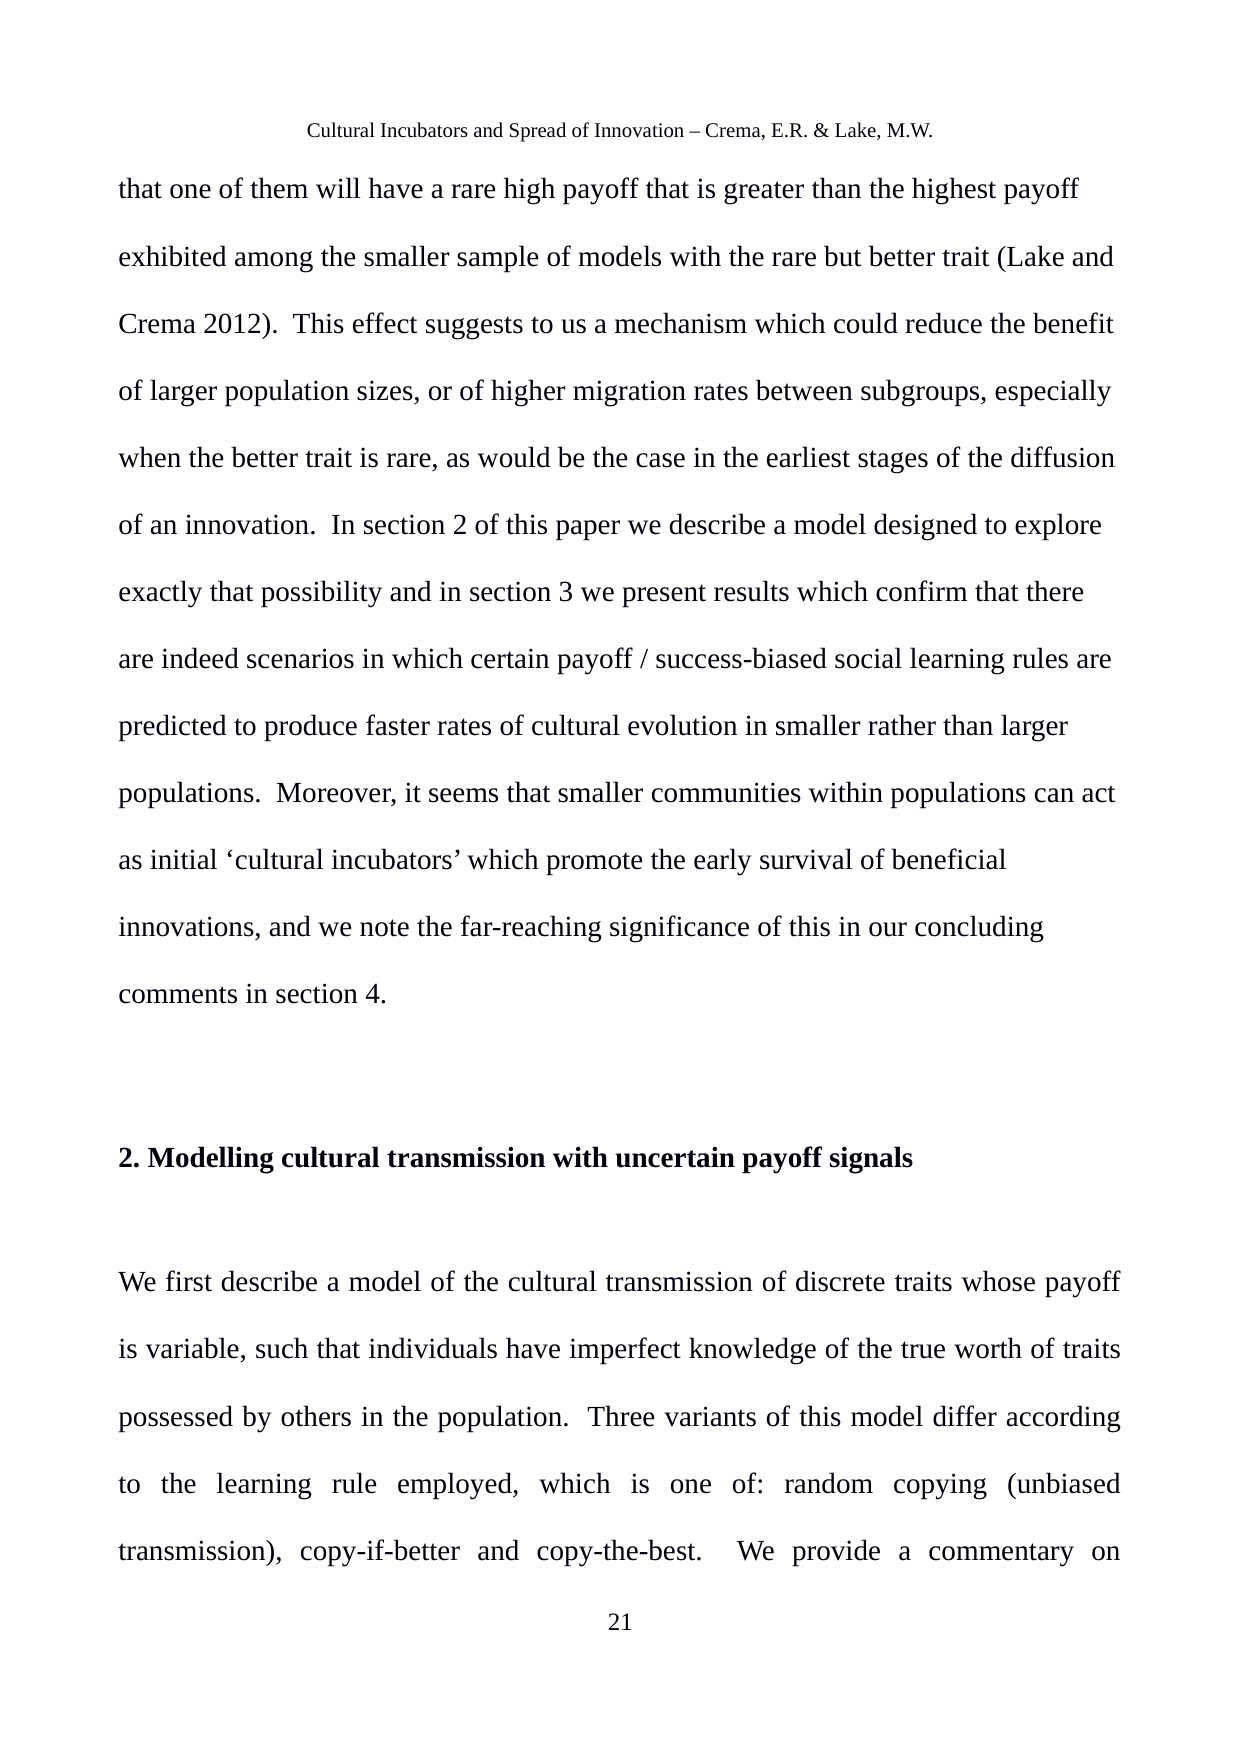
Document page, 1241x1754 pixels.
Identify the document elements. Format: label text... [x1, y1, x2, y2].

text 2. Modelling cultural transmission with uncertain payoff signals [118, 1140, 1122, 1173]
text We first describe a model of the cultural transmission of discrete traits whose payoff is variable, such that individuals have imperfect knowledge of the true worth of traits possessed by others in the population. Three variants of this model differ according to the learning rule employed, which is one of: random copying (unbiased transmission), copy-if-better and copy-the-best. We provide a commentary on [118, 1264, 1122, 1566]
text that one of them will have a rare high payoff that is greater than the highest payoff exhibited among the smaller sample of models with the rare but better trait (Lake and Crema 2012). This effect suggests to us a mechanism which could reduce the benefit of larger population sizes, or of higher migration rates between subgroups, especially when the better trait is rare, as would be the case in the earliest stages of the diffusion of an innovation. In section 2 of this paper we describe a model designed to explore exactly that possibility and in section 3 we present results which confirm that there are indeed scenarios in which certain payoff / success-biased social learning rules are predicted to produce faster rates of cultural evolution in smaller rather than larger populations. Moreover, it seems that smaller communities within populations can act as initial ‘cultural incubators’ which promote the early survival of beneficial innovations, and we note the far-reaching significance of this in our concluding comments in section 4. [118, 172, 1122, 1010]
